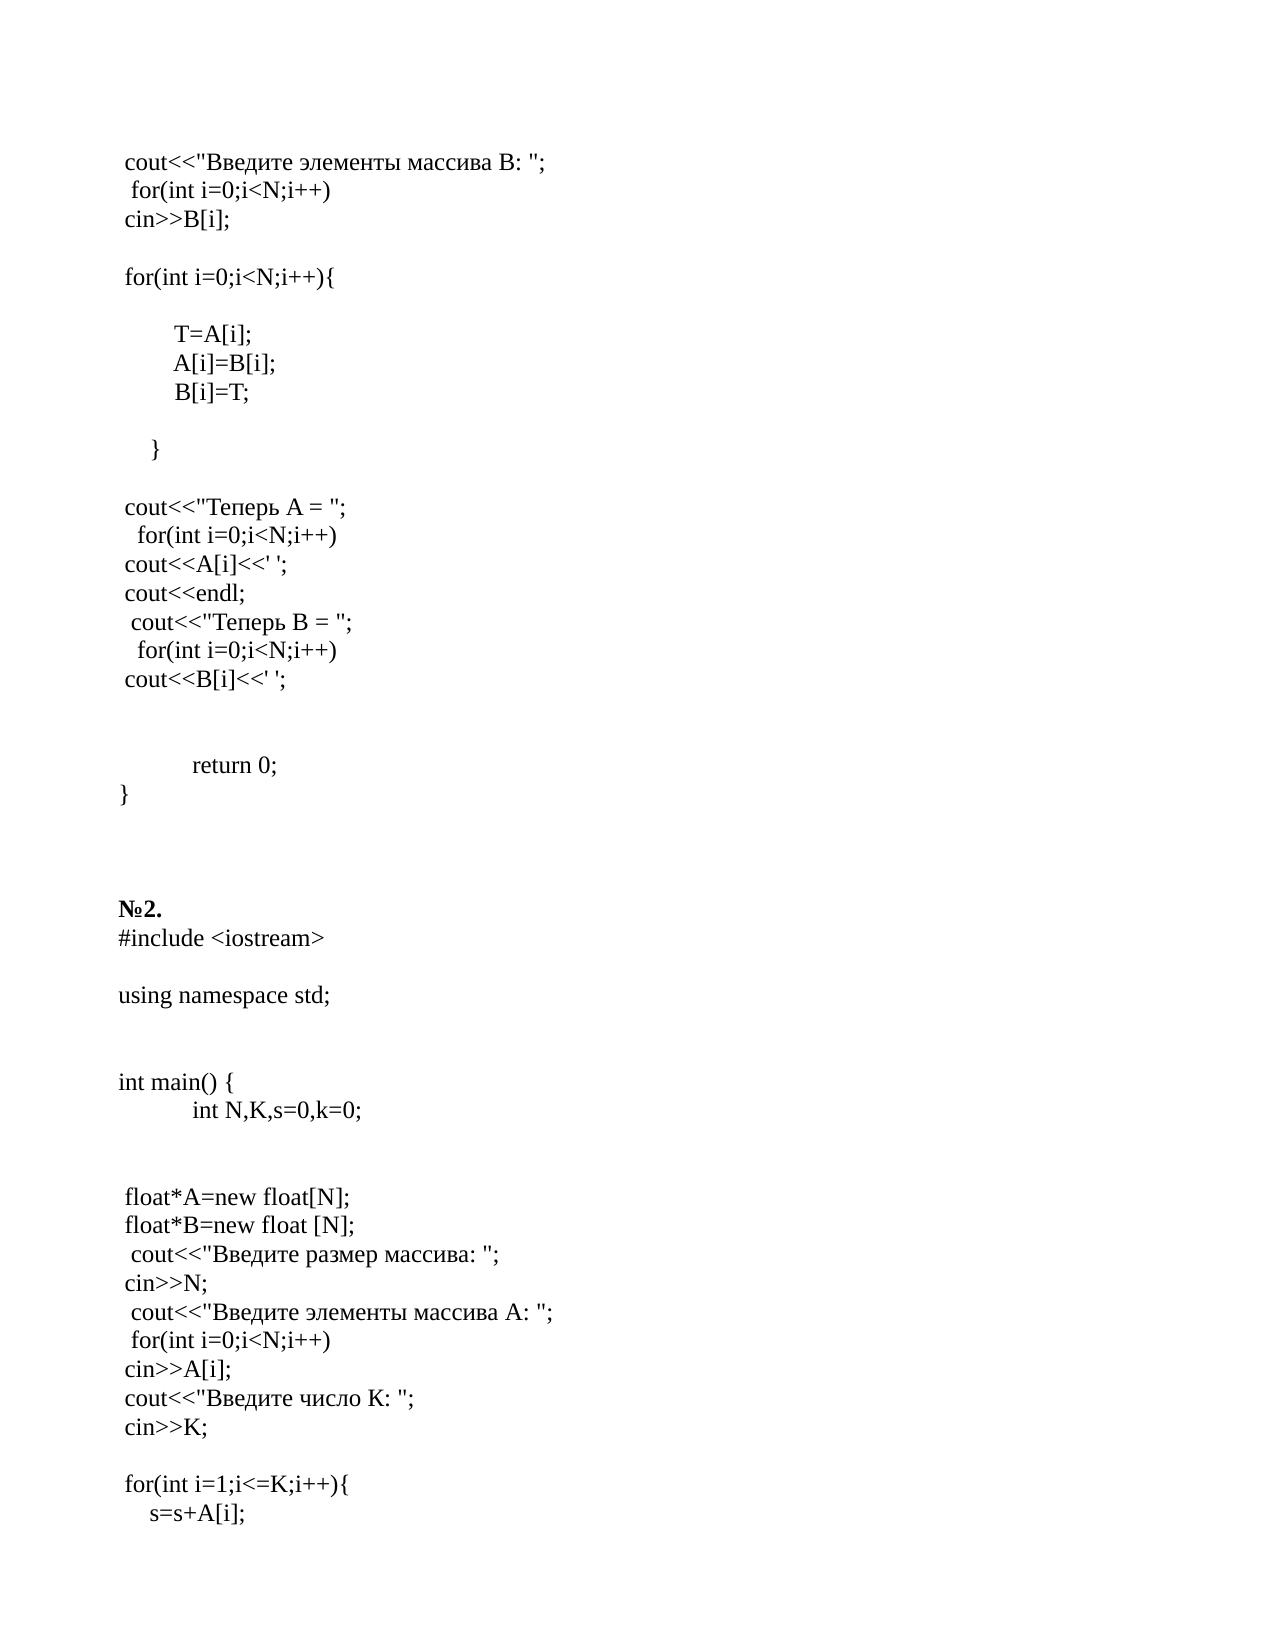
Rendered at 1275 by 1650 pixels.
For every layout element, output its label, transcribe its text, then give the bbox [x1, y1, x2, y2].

text #include <iostream> using namespace std; int main() { int N,K,s=0,k=0; float*A=new float[N]; float*B=new float [N]; cout<<"Введите размер массива: "; cin>>N; cout<<"Введите элементы массива А: "; for(int i=0;i<N;i++) cin>>A[i]; cout<<"Введите число К: "; cin>>K; for(int i=1;i<=K;i++){ s=s+A[i]; [118, 923, 1157, 1527]
text №2. [118, 894, 1157, 923]
text cout<<"Введите элементы массива B: "; for(int i=0;i<N;i++) cin>>B[i]; for(int i=0;i<N;i++){ T=A[i]; A[i]=B[i]; B[i]=T; } cout<<"Теперь A = "; for(int i=0;i<N;i++) cout<<A[i]<<' '; cout<<endl; cout<<"Теперь В = "; for(int i=0;i<N;i++) cout<<B[i]<<' '; return 0; } [118, 118, 1157, 808]
